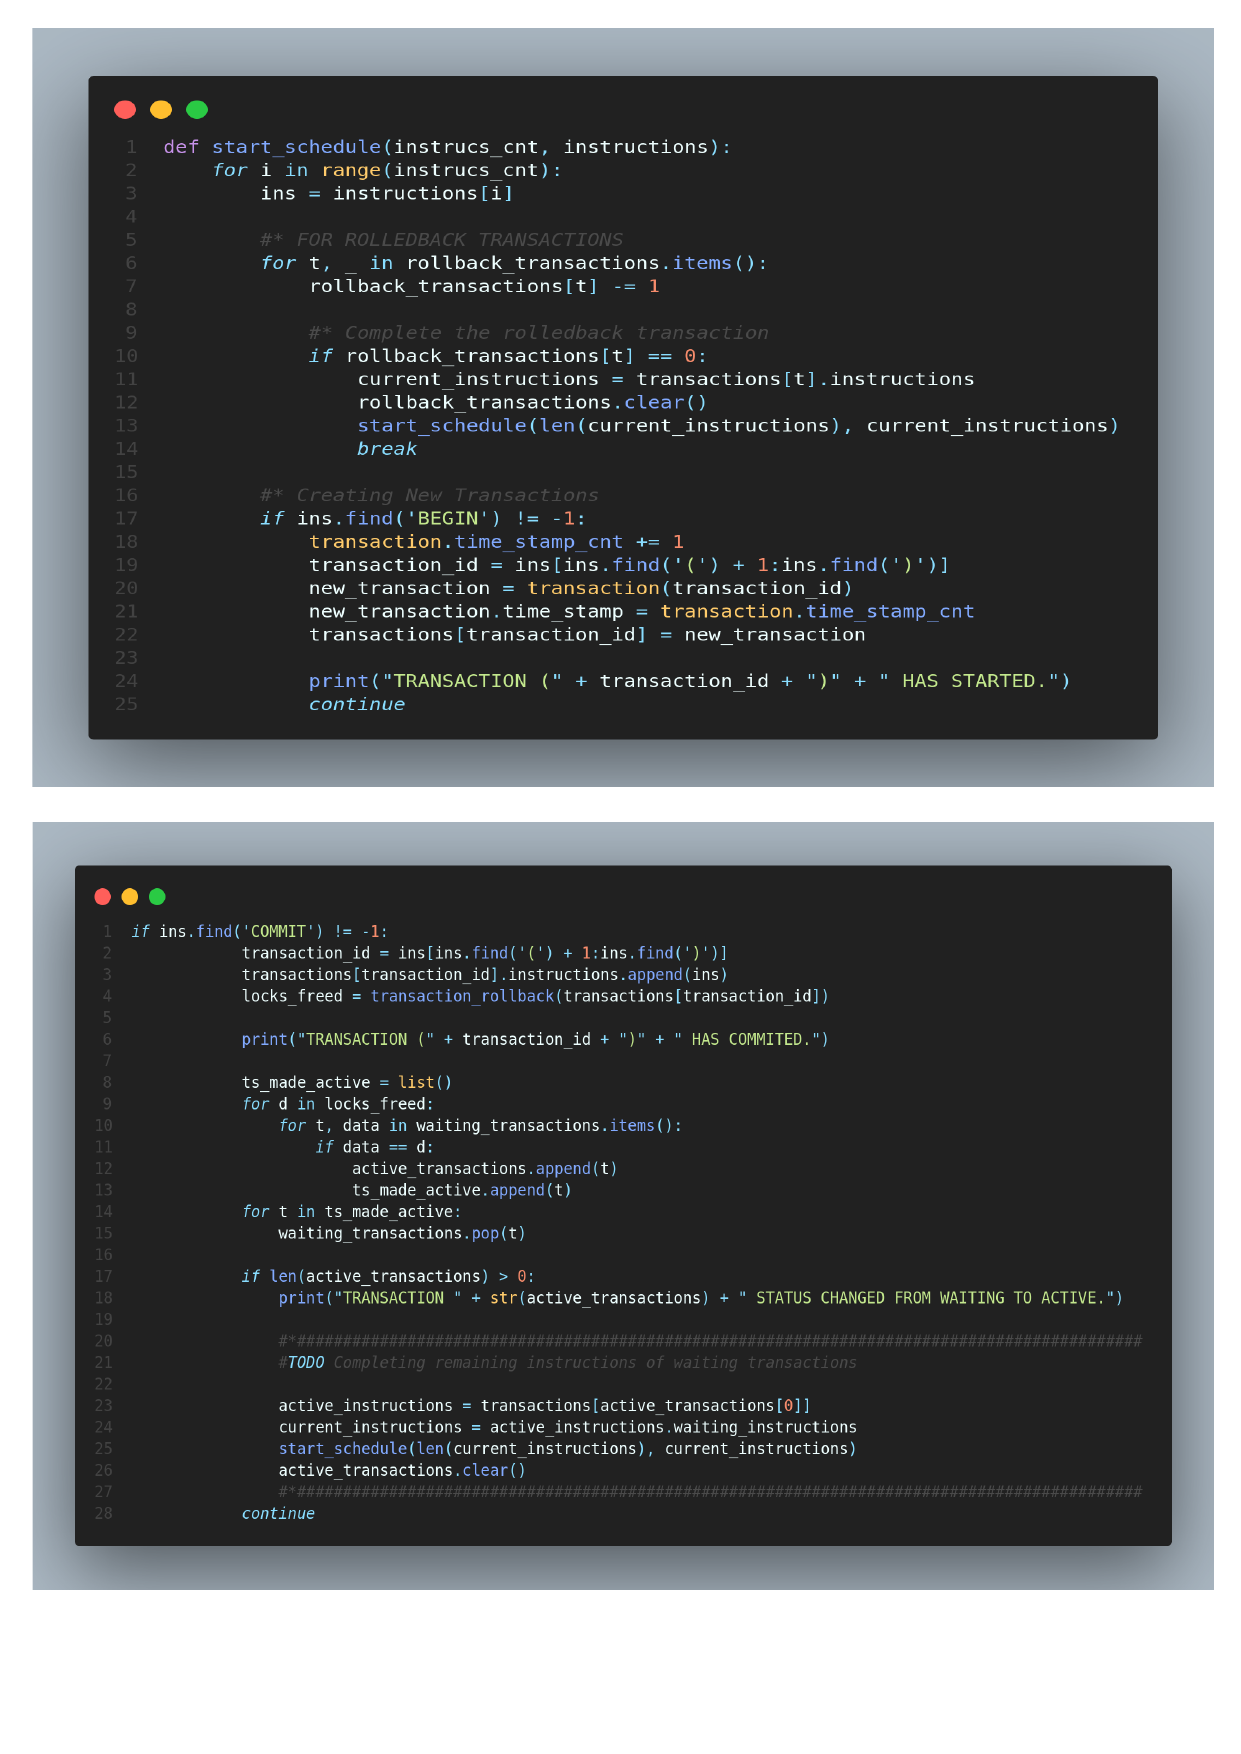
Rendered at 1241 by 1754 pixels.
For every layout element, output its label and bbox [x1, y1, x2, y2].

picture [32, 822, 1214, 1590]
picture [32, 28, 1214, 787]
